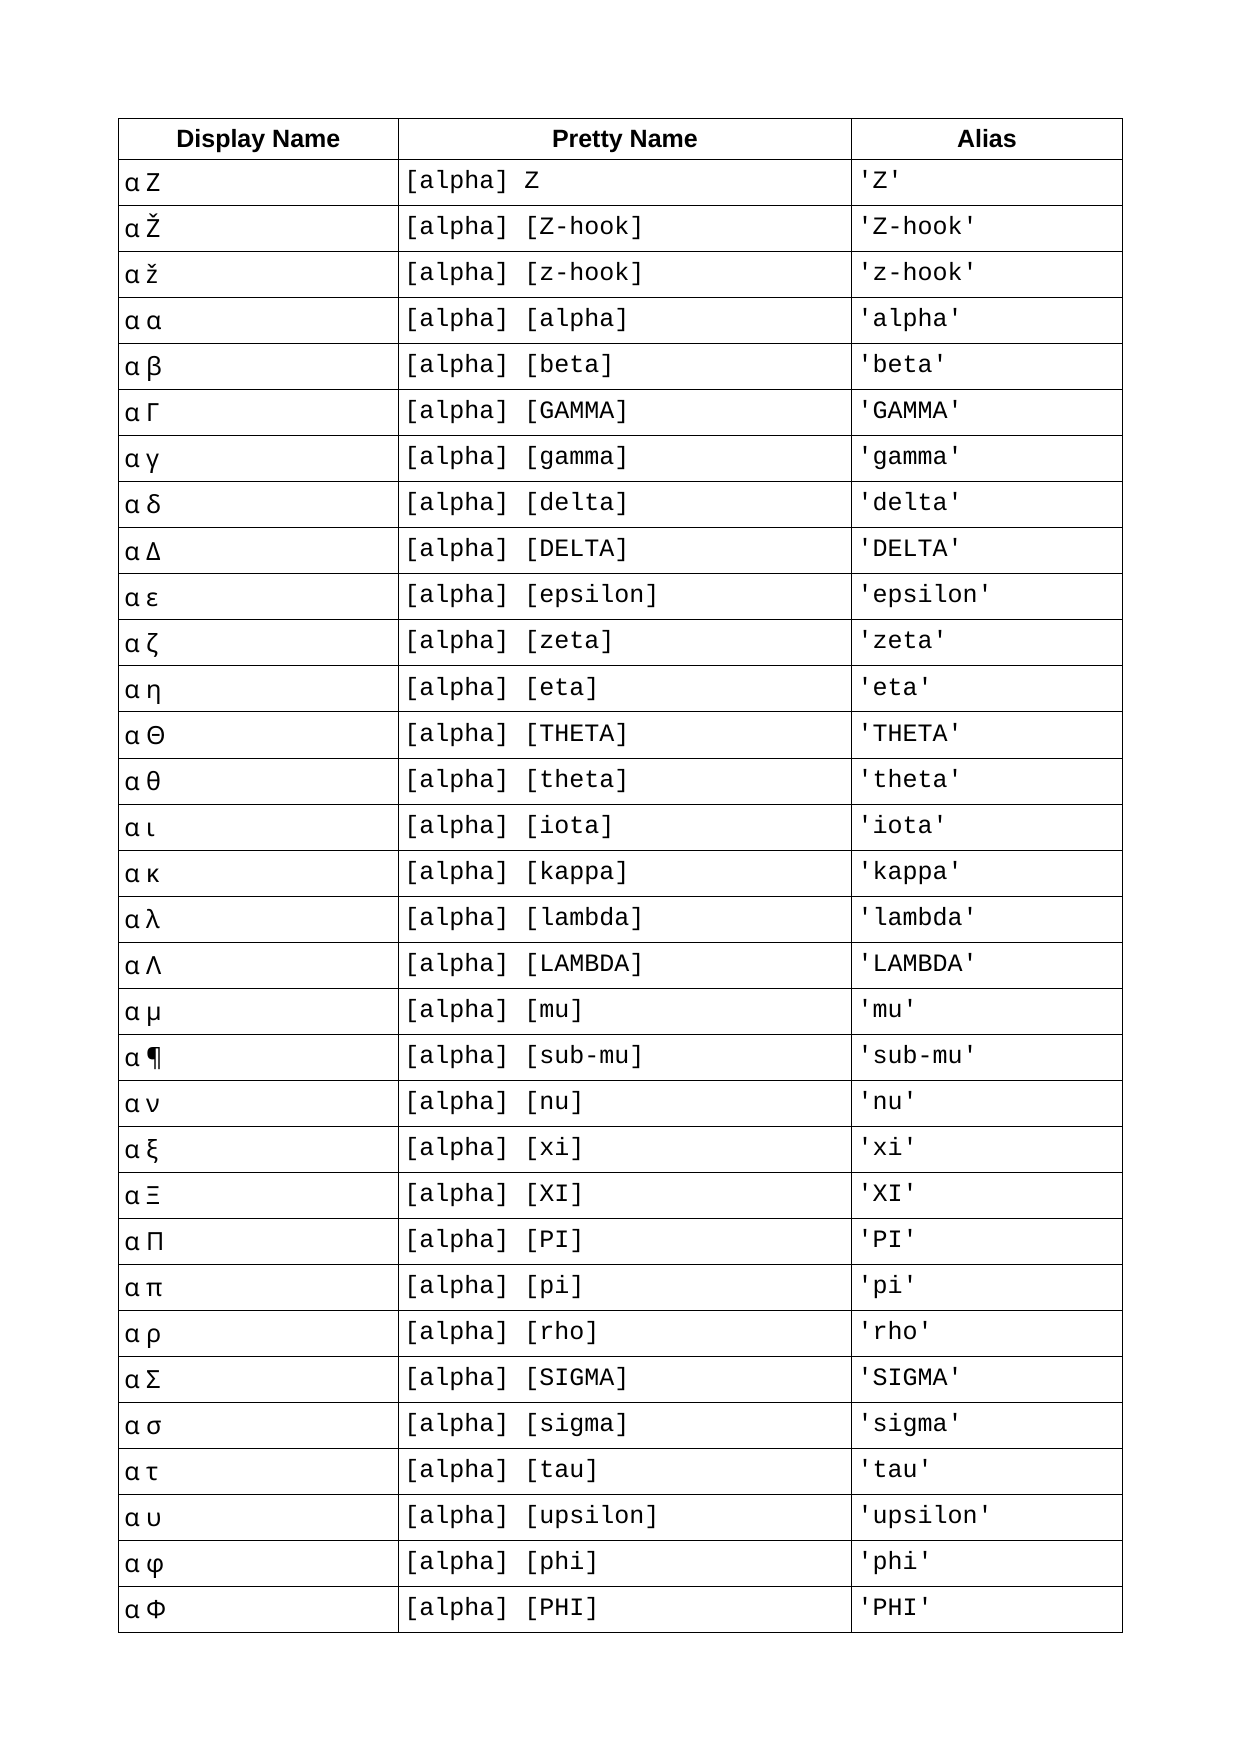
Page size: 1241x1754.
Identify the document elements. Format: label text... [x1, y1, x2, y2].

table_cell 'lambda' [852, 897, 1122, 942]
table_cell α ρ [119, 1311, 398, 1356]
table_cell 'upsilon' [852, 1495, 1122, 1540]
table_cell 'alpha' [852, 298, 1122, 343]
table_cell [alpha] [XI] [399, 1173, 851, 1218]
table_cell α Ξ [119, 1173, 398, 1218]
table_cell 'z-hook' [852, 252, 1122, 297]
table_cell [alpha] [zeta] [399, 620, 851, 665]
table_cell α π [119, 1265, 398, 1310]
table_cell [alpha] [alpha] [399, 298, 851, 343]
table_cell [alpha] [PI] [399, 1219, 851, 1264]
table_cell α β [119, 344, 398, 389]
table_cell α Π [119, 1219, 398, 1264]
table_cell α ε [119, 574, 398, 619]
table_cell 'XI' [852, 1173, 1122, 1218]
table_cell 'sub-mu' [852, 1035, 1122, 1080]
table_header Pretty Name [399, 119, 851, 159]
table_cell α κ [119, 851, 398, 896]
table_cell 'xi' [852, 1127, 1122, 1172]
table_cell [alpha] [eta] [399, 666, 851, 711]
table_cell 'eta' [852, 666, 1122, 711]
table_cell α ζ [119, 620, 398, 665]
table_cell α Θ [119, 712, 398, 757]
table_cell α φ [119, 1541, 398, 1586]
table_cell α Z [119, 160, 398, 205]
table_cell [alpha] [pi] [399, 1265, 851, 1310]
table_cell [alpha] [DELTA] [399, 528, 851, 573]
table_cell [alpha] [mu] [399, 989, 851, 1034]
table_cell α ι [119, 805, 398, 849]
table_cell [alpha] [nu] [399, 1081, 851, 1126]
table_cell 'kappa' [852, 851, 1122, 896]
table_cell [alpha] [xi] [399, 1127, 851, 1172]
table_cell α σ [119, 1403, 398, 1448]
table_cell [alpha] [tau] [399, 1449, 851, 1494]
table_cell 'SIGMA' [852, 1357, 1122, 1402]
table_cell α ν [119, 1081, 398, 1126]
table_cell [alpha] [epsilon] [399, 574, 851, 619]
table_cell 'rho' [852, 1311, 1122, 1356]
table_cell [alpha] [theta] [399, 759, 851, 803]
table_cell α ¶ [119, 1035, 398, 1080]
table_cell 'DELTA' [852, 528, 1122, 573]
table_cell [alpha] [Z-hook] [399, 206, 851, 251]
table_cell α γ [119, 436, 398, 481]
table_cell α μ [119, 989, 398, 1034]
table_cell 'Z' [852, 160, 1122, 205]
table_cell 'sigma' [852, 1403, 1122, 1448]
table_cell 'theta' [852, 759, 1122, 803]
table_cell [alpha] [gamma] [399, 436, 851, 481]
table_cell 'delta' [852, 482, 1122, 527]
table_cell 'beta' [852, 344, 1122, 389]
table_cell [alpha] [beta] [399, 344, 851, 389]
table_cell [alpha] [SIGMA] [399, 1357, 851, 1402]
table_cell α Φ [119, 1587, 398, 1632]
table_cell 'phi' [852, 1541, 1122, 1586]
table_cell 'PHI' [852, 1587, 1122, 1632]
table_cell [alpha] [iota] [399, 805, 851, 849]
table_cell α η [119, 666, 398, 711]
table_cell 'GAMMA' [852, 390, 1122, 435]
table_cell 'pi' [852, 1265, 1122, 1310]
table_cell 'PI' [852, 1219, 1122, 1264]
table_cell 'gamma' [852, 436, 1122, 481]
table_cell 'zeta' [852, 620, 1122, 665]
table_cell α τ [119, 1449, 398, 1494]
table_cell [alpha] [PHI] [399, 1587, 851, 1632]
table_cell [alpha] [lambda] [399, 897, 851, 942]
table_cell α Λ [119, 943, 398, 988]
table_cell [alpha] Z [399, 160, 851, 205]
table_cell [alpha] [sigma] [399, 1403, 851, 1448]
table_cell α υ [119, 1495, 398, 1540]
table_cell 'epsilon' [852, 574, 1122, 619]
table_cell [alpha] [GAMMA] [399, 390, 851, 435]
table_cell [alpha] [kappa] [399, 851, 851, 896]
table_cell α α [119, 298, 398, 343]
table_cell [alpha] [z-hook] [399, 252, 851, 297]
table_cell α λ [119, 897, 398, 942]
table_cell [alpha] [phi] [399, 1541, 851, 1586]
table_cell 'Z-hook' [852, 206, 1122, 251]
table_cell α ž [119, 252, 398, 297]
table_cell 'nu' [852, 1081, 1122, 1126]
table_cell 'mu' [852, 989, 1122, 1034]
table_cell α ξ [119, 1127, 398, 1172]
table_cell 'THETA' [852, 712, 1122, 757]
table_cell α Δ [119, 528, 398, 573]
table_cell [alpha] [sub-mu] [399, 1035, 851, 1080]
table_cell α θ [119, 759, 398, 803]
table_cell [alpha] [THETA] [399, 712, 851, 757]
table_cell 'LAMBDA' [852, 943, 1122, 988]
table_cell [alpha] [rho] [399, 1311, 851, 1356]
table_cell α Γ [119, 390, 398, 435]
table_cell 'tau' [852, 1449, 1122, 1494]
table_cell [alpha] [delta] [399, 482, 851, 527]
table_header Display Name [119, 119, 398, 159]
table_cell [alpha] [LAMBDA] [399, 943, 851, 988]
table_cell α Ž [119, 206, 398, 251]
table_cell α Σ [119, 1357, 398, 1402]
table_cell [alpha] [upsilon] [399, 1495, 851, 1540]
table_cell 'iota' [852, 805, 1122, 849]
table_cell α δ [119, 482, 398, 527]
table_header Alias [852, 119, 1122, 159]
